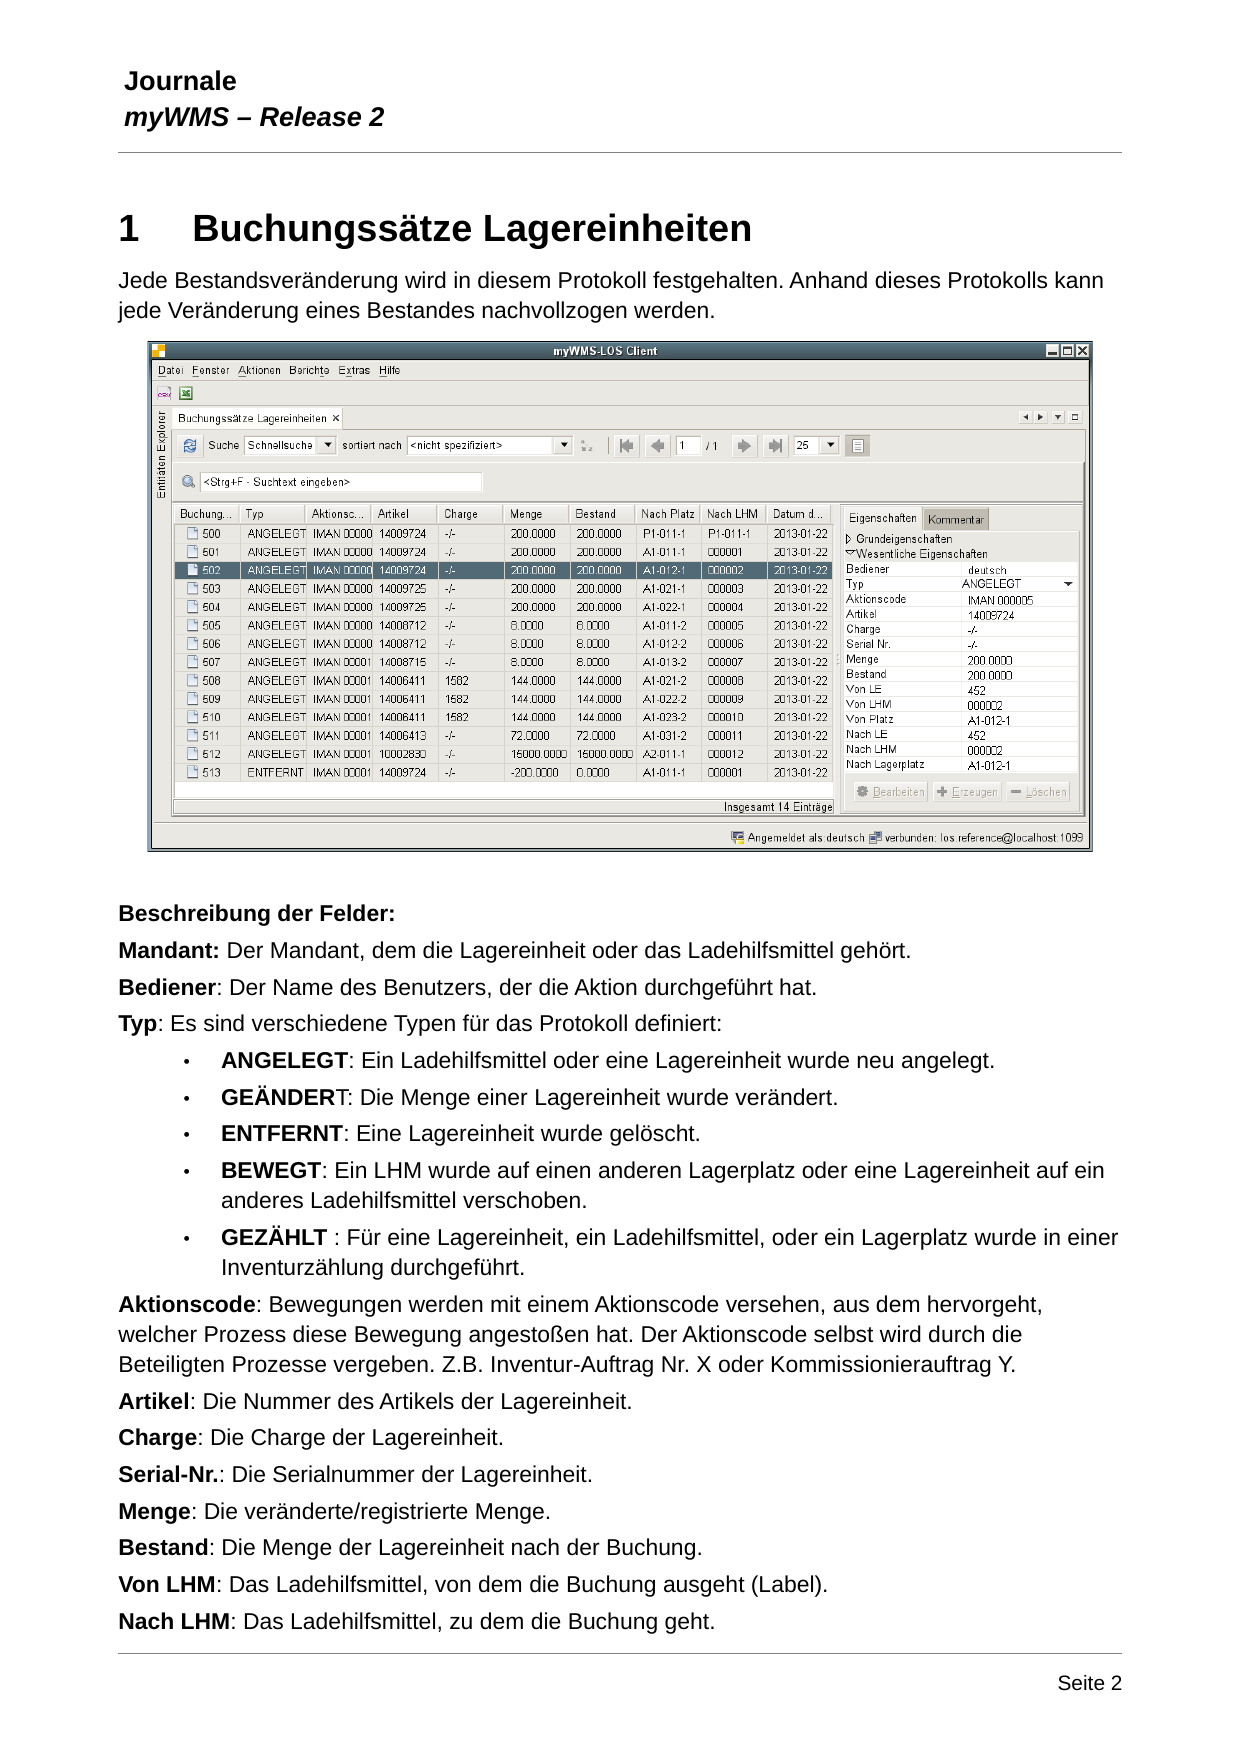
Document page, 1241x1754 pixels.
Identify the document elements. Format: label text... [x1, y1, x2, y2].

text Typ: Es sind verschiedene Typen für das Protokoll definiert: [118, 1010, 1122, 1037]
list GEZÄHLT : Für eine Lagereinheit, ein Ladehilfsmittel, oder ein Lagerplatz wurde in einer Inventurzählung durchgeführt. [183, 1224, 1122, 1280]
text Artikel: Die Nummer des Artikels der Lagereinheit. [118, 1388, 1122, 1414]
text Bestand: Die Menge der Lagereinheit nach der Buchung. [118, 1534, 1122, 1561]
text Bediener: Der Name des Benutzers, der die Aktion durchgeführt hat. [118, 973, 1122, 1000]
list GEÄNDERT: Die Menge einer Lagereinheit wurde verändert. [183, 1083, 1122, 1110]
text Von LHM: Das Ladehilfsmittel, von dem die Buchung ausgeht (Label). [118, 1571, 1122, 1597]
list BEWEGT: Ein LHM wurde auf einen anderen Lagerplatz oder eine Lagereinheit auf ein anderes Ladehilfsmittel verschoben. [183, 1157, 1122, 1213]
picture [147, 341, 1093, 852]
list ANGELEGT: Ein Ladehilfsmittel oder eine Lagereinheit wurde neu angelegt. [183, 1047, 1122, 1073]
text Serial-Nr.: Die Serialnummer der Lagereinheit. [118, 1461, 1122, 1487]
text Beschreibung der Felder: [118, 900, 1122, 927]
text Jede Bestandsveränderung wird in diesem Protokoll festgehalten. Anhand dieses Protokolls kann jede Veränderung eines Bestandes nachvollzogen werden. [118, 267, 1122, 323]
text Menge: Die veränderte/registrierte Menge. [118, 1498, 1122, 1524]
text Nach LHM: Das Ladehilfsmittel, zu dem die Buchung geht. [118, 1608, 1122, 1634]
text Aktionscode: Bewegungen werden mit einem Aktionscode versehen, aus dem hervorgeht, welcher Prozess diese Bewegung angestoßen hat. Der Aktionscode selbst wird durch die Beteiligten Prozesse vergeben. Z.B. Inventur-Auftrag Nr. X oder Kommissionierauftrag Y. [118, 1291, 1122, 1377]
list ENTFERNT: Eine Lagereinheit wurde gelöscht. [183, 1120, 1122, 1147]
subtitle Buchungssätze Lagereinheiten [118, 206, 1122, 249]
text Charge: Die Charge der Lagereinheit. [118, 1424, 1122, 1451]
text Mandant: Der Mandant, dem die Lagereinheit oder das Ladehilfsmittel gehört. [118, 937, 1122, 963]
